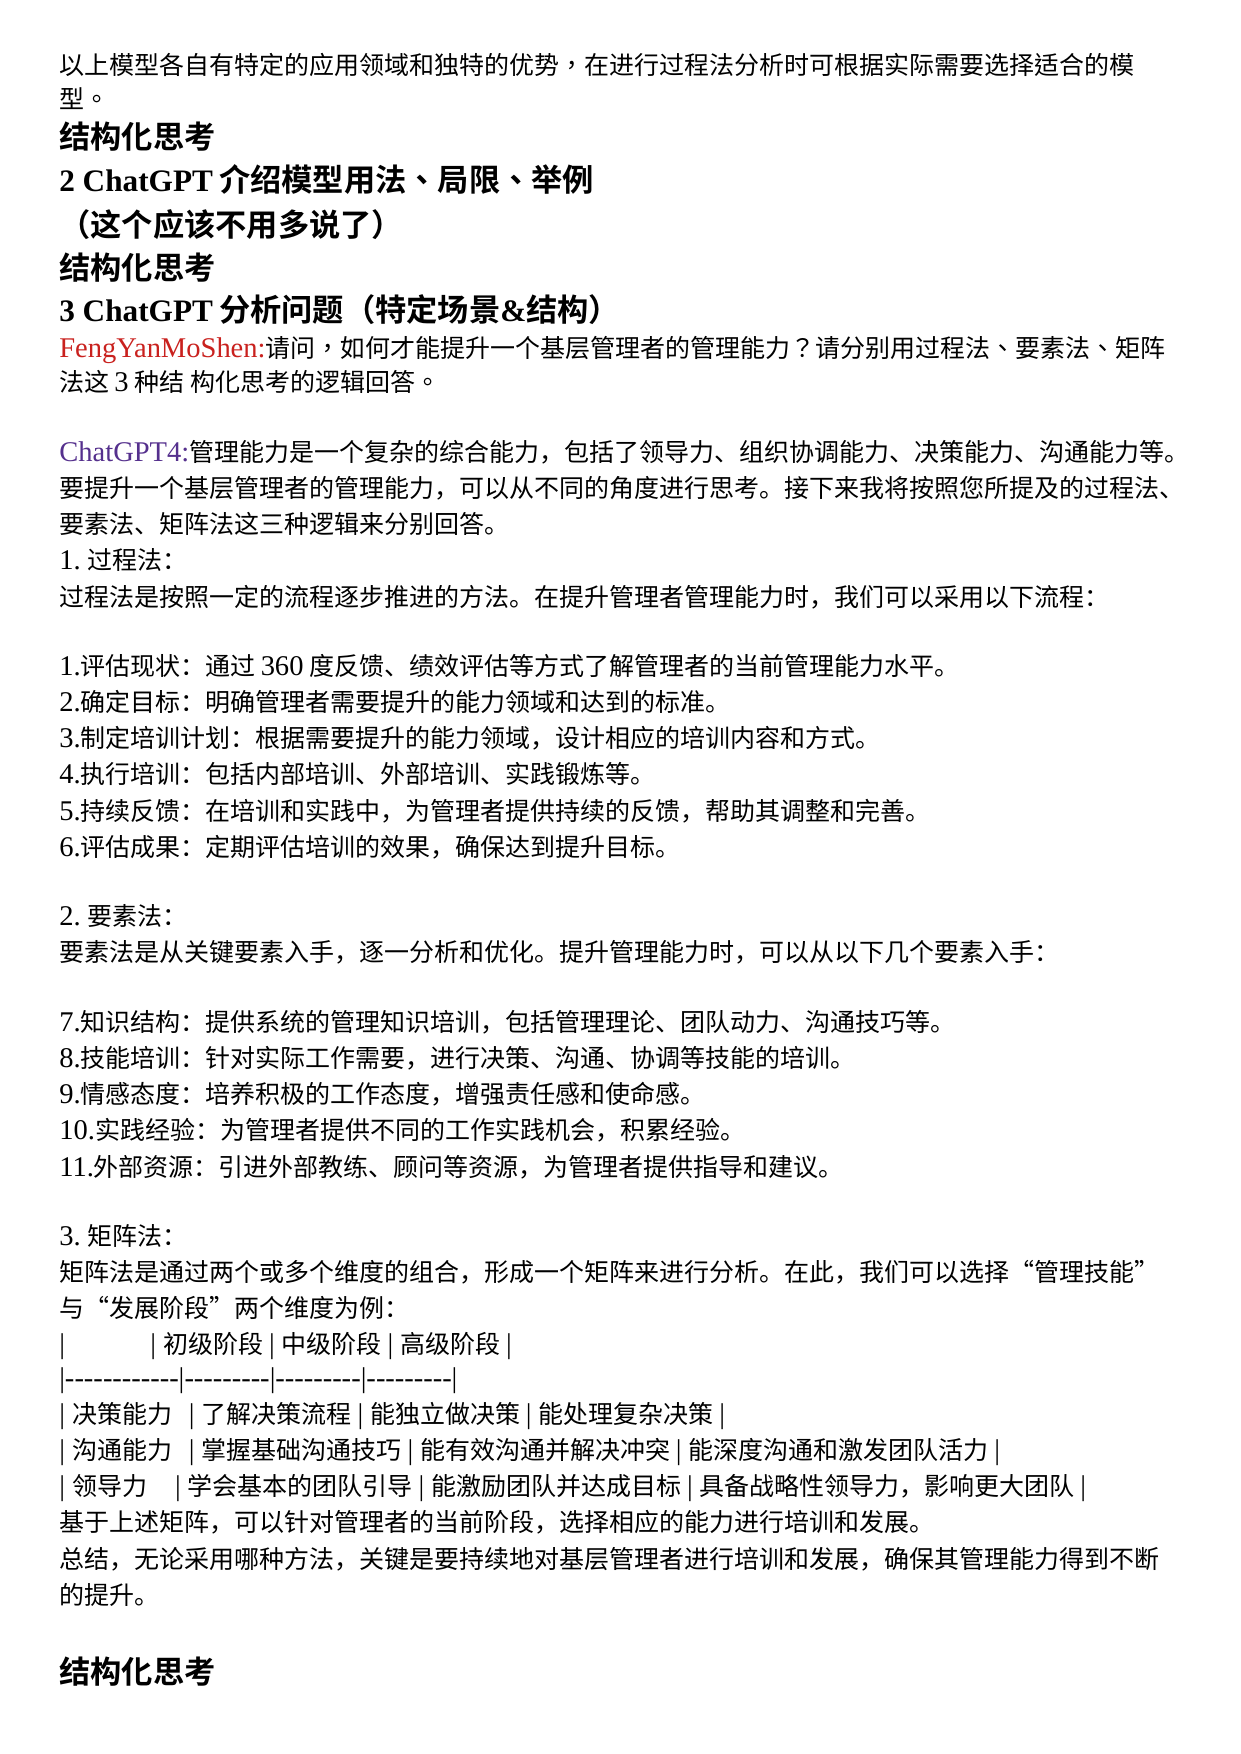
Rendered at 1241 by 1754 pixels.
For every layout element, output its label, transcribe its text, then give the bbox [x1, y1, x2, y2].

text 基于上述矩阵，可以针对管理者的当前阶段，选择相应的能力进行培训和发展。 [59, 1503, 1181, 1539]
text 4.执行培训：包括内部培训、外部培训、实践锻炼等。 [59, 755, 1181, 791]
text 3.制定培训计划：根据需要提升的能力领域，设计相应的培训内容和方式。 [59, 719, 1181, 755]
text 以上模型各自有特定的应用领域和独特的优势，在进行过程法分析时可根据实际需要选择适合的模型。 [59, 47, 1181, 115]
text 结构化思考 [59, 115, 1181, 158]
text 2.确定目标：明确管理者需要提升的能力领域和达到的标准。 [59, 682, 1181, 719]
text | | 初级阶段 | 中级阶段 | 高级阶段 | [59, 1325, 1181, 1361]
text | 领导力 | 学会基本的团队引导 | 能激励团队并达成目标 | 具备战略性领导力，影响更大团队 | [59, 1467, 1181, 1503]
text 3 ChatGPT分析问题（特定场景&结构） [59, 288, 1181, 331]
text 过程法是按照一定的流程逐步推进的方法。在提升管理者管理能力时，我们可以采用以下流程： [59, 577, 1181, 613]
text 2. 要素法： [59, 897, 1181, 933]
text 结构化思考 [59, 246, 1181, 288]
text 结构化思考 [59, 1651, 1181, 1693]
text （这个应该不用多说了） [59, 201, 1181, 246]
text 7.知识结构：提供系统的管理知识培训，包括管理理论、团队动力、沟通技巧等。 [59, 1002, 1181, 1038]
text | 决策能力 | 了解决策流程 | 能独立做决策 | 能处理复杂决策 | [59, 1394, 1181, 1430]
text |------------|---------|---------|---------| [59, 1361, 1181, 1394]
text ChatGPT4:管理能力是一个复杂的综合能力，包括了领导力、组织协调能力、决策能力、沟通能力等。要提升一个基层管理者的管理能力，可以从不同的角度进行思考。接下来我将按照您所提及的过程法、要素法、矩阵法这三种逻辑来分别回答。 [59, 432, 1181, 541]
text 11.外部资源：引进外部教练、顾问等资源，为管理者提供指导和建议。 [59, 1147, 1181, 1183]
text 10.实践经验：为管理者提供不同的工作实践机会，积累经验。 [59, 1111, 1181, 1147]
text 1. 过程法： [59, 541, 1181, 577]
text 9.情感态度：培养积极的工作态度，增强责任感和使命感。 [59, 1074, 1181, 1111]
text 1.评估现状：通过360度反馈、绩效评估等方式了解管理者的当前管理能力水平。 [59, 646, 1181, 682]
text 6.评估成果：定期评估培训的效果，确保达到提升目标。 [59, 827, 1181, 864]
text 总结，无论采用哪种方法，关键是要持续地对基层管理者进行培训和发展，确保其管理能力得到不断的提升。 [59, 1539, 1181, 1612]
text | 沟通能力 | 掌握基础沟通技巧 | 能有效沟通并解决冲突 | 能深度沟通和激发团队活力 | [59, 1430, 1181, 1467]
text 2 ChatGPT介绍模型用法、局限、举例 [59, 158, 1181, 201]
text FengYanMoShen:请问，如何才能提升一个基层管理者的管理能力？请分别用过程法、要素法、矩阵法这3种结 构化思考的逻辑回答。 [59, 331, 1181, 399]
text 矩阵法是通过两个或多个维度的组合，形成一个矩阵来进行分析。在此，我们可以选择“管理技能”与“发展阶段”两个维度为例： [59, 1252, 1181, 1325]
text 8.技能培训：针对实际工作需要，进行决策、沟通、协调等技能的培训。 [59, 1038, 1181, 1074]
text 要素法是从关键要素入手，逐一分析和优化。提升管理能力时，可以从以下几个要素入手： [59, 933, 1181, 969]
text 3. 矩阵法： [59, 1216, 1181, 1252]
text 5.持续反馈：在培训和实践中，为管理者提供持续的反馈，帮助其调整和完善。 [59, 791, 1181, 827]
